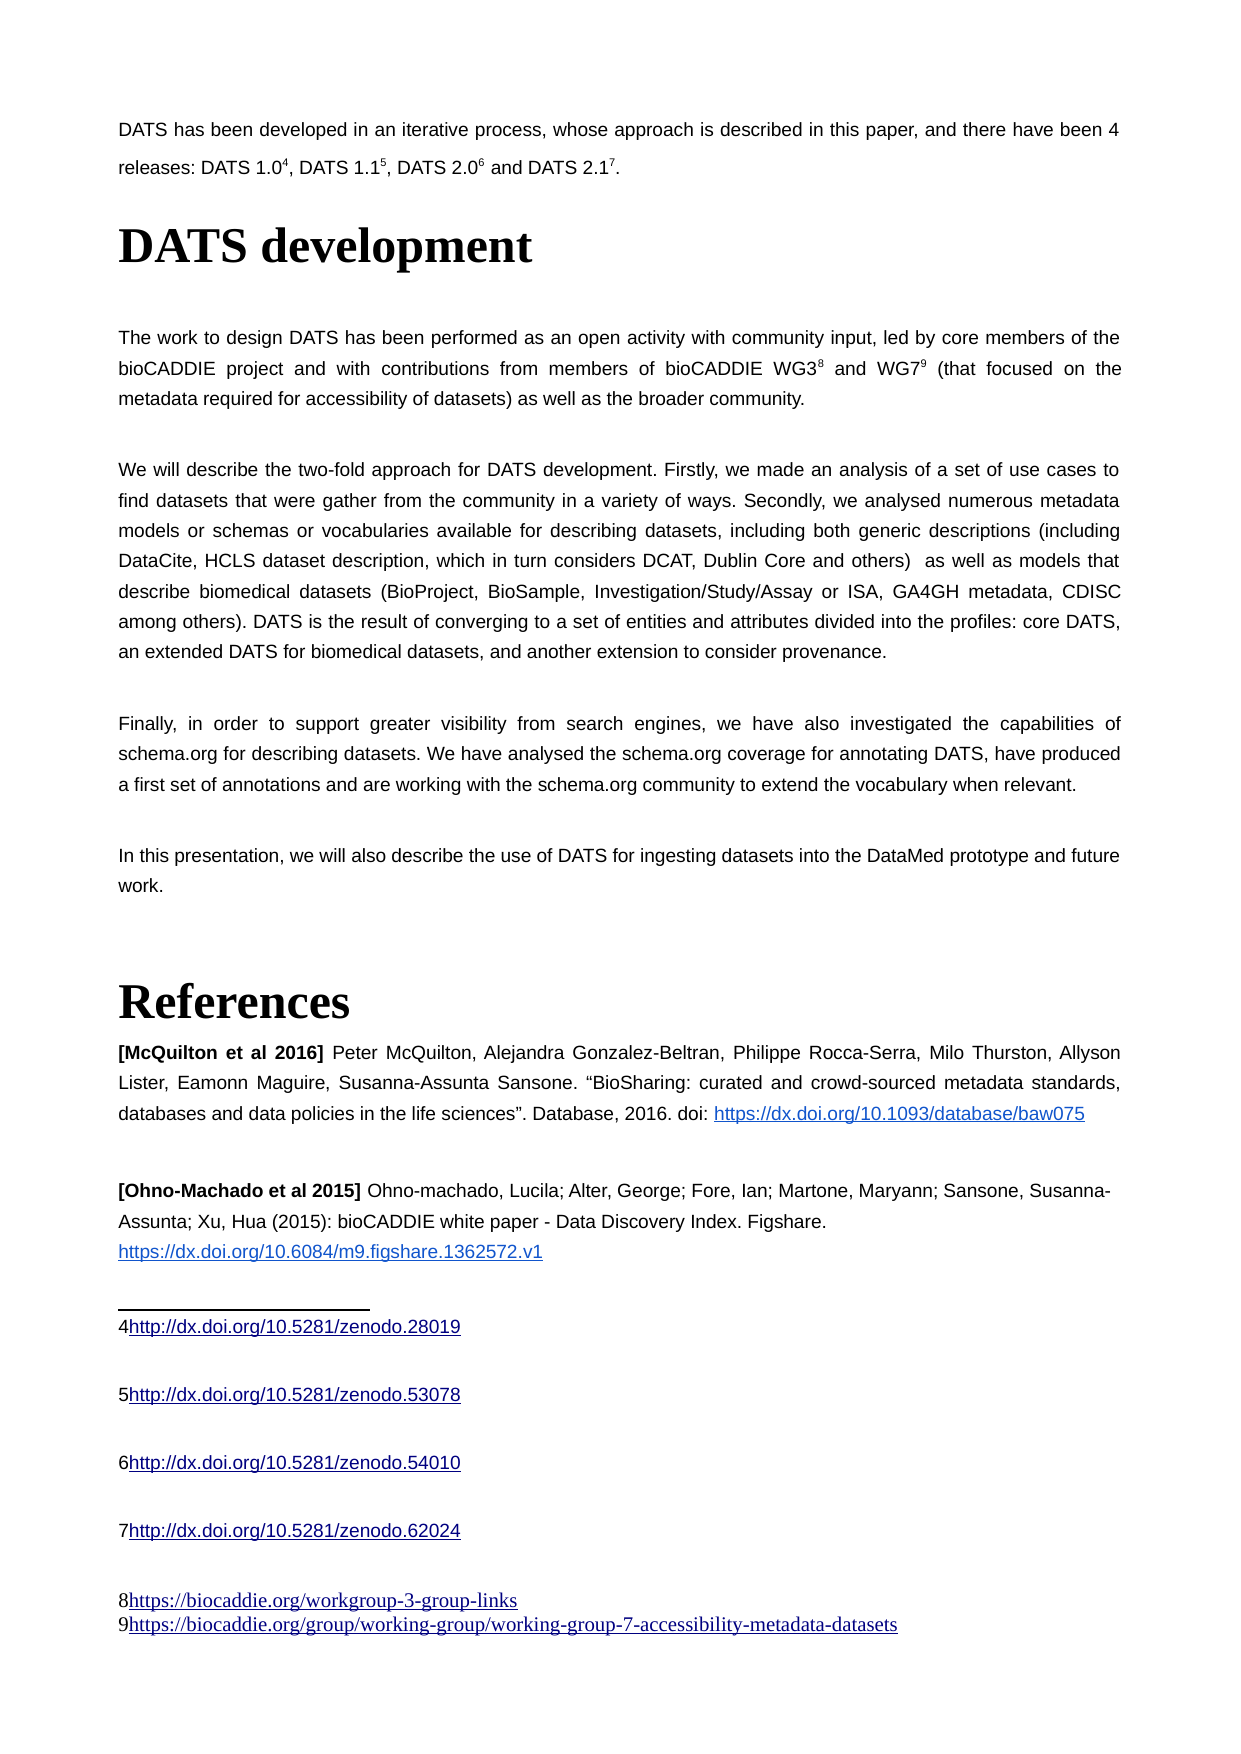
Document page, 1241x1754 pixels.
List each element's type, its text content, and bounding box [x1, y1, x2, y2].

subtitle References [118, 971, 1122, 1029]
text http://dx.doi.org/10.5281/zenodo.53078 [118, 1384, 1122, 1406]
text In this presentation, we will also describe the use of DATS for ingesting datasets into the DataMed prototype and future work. [118, 844, 1122, 897]
text [McQuilton et al 2016] Peter McQuilton, Alejandra Gonzalez-Beltran, Philippe Rocca-Serra, Milo Thurston, Allyson Lister, Eamonn Maguire, Susanna-Assunta Sansone. “BioSharing: curated and crowd-sourced metadata standards, databases and data policies in the life sciences”. Database, 2016. doi: https://dx.doi.org/10.1093/database/baw075 [118, 1041, 1122, 1124]
text http://dx.doi.org/10.5281/zenodo.54010 [118, 1452, 1122, 1474]
text We will describe the two-fold approach for DATS development. Firstly, we made an analysis of a set of use cases to find datasets that were gather from the community in a variety of ways. Secondly, we analysed numerous metadata models or schemas or vocabularies available for describing datasets, including both generic descriptions (including DataCite, HCLS dataset description, which in turn considers DCAT, Dublin Core and others) as well as models that describe biomedical datasets (BioProject, BioSample, Investigation/Study/Assay or ISA, GA4GH metadata, CDISC among others). DATS is the result of converging to a set of entities and attributes divided into the profiles: core DATS, an extended DATS for biomedical datasets, and another extension to consider provenance. [118, 459, 1122, 663]
subtitle DATS development [118, 216, 1122, 273]
text http://dx.doi.org/10.5281/zenodo.62024 [118, 1520, 1122, 1542]
text DATS has been developed in an iterative process, whose approach is described in this paper, and there have been 4 releases: DATS 1.0, DATS 1.1, DATS 2.0 and DATS 2.1. [118, 118, 1122, 180]
text https://biocaddie.org/workgroup-3-group-links [118, 1588, 1122, 1612]
text Finally, in order to support greater visibility from search engines, we have also investigated the capabilities of schema.org for describing datasets. We have analysed the schema.org coverage for annotating DATS, have produced a first set of annotations and are working with the schema.org community to extend the vocabulary when relevant. [118, 712, 1122, 795]
text http://dx.doi.org/10.5281/zenodo.28019 [118, 1316, 1122, 1338]
text The work to design DATS has been performed as an open activity with community input, led by core members of the bioCADDIE project and with contributions from members of bioCADDIE WG3 and WG7 (that focused on the metadata required for accessibility of datasets) as well as the broader community. [118, 327, 1122, 409]
text https://biocaddie.org/group/working-group/working-group-7-accessibility-metadata-datasets [118, 1612, 1122, 1636]
text [Ohno-Machado et al 2015] Ohno-machado, Lucila; Alter, George; Fore, Ian; Martone, Maryann; Sansone, Susanna-Assunta; Xu, Hua (2015): bioCADDIE white paper - Data Discovery Index. Figshare. https://dx.doi.org/10.6084/m9.figshare.1362572.v1 [118, 1174, 1122, 1263]
